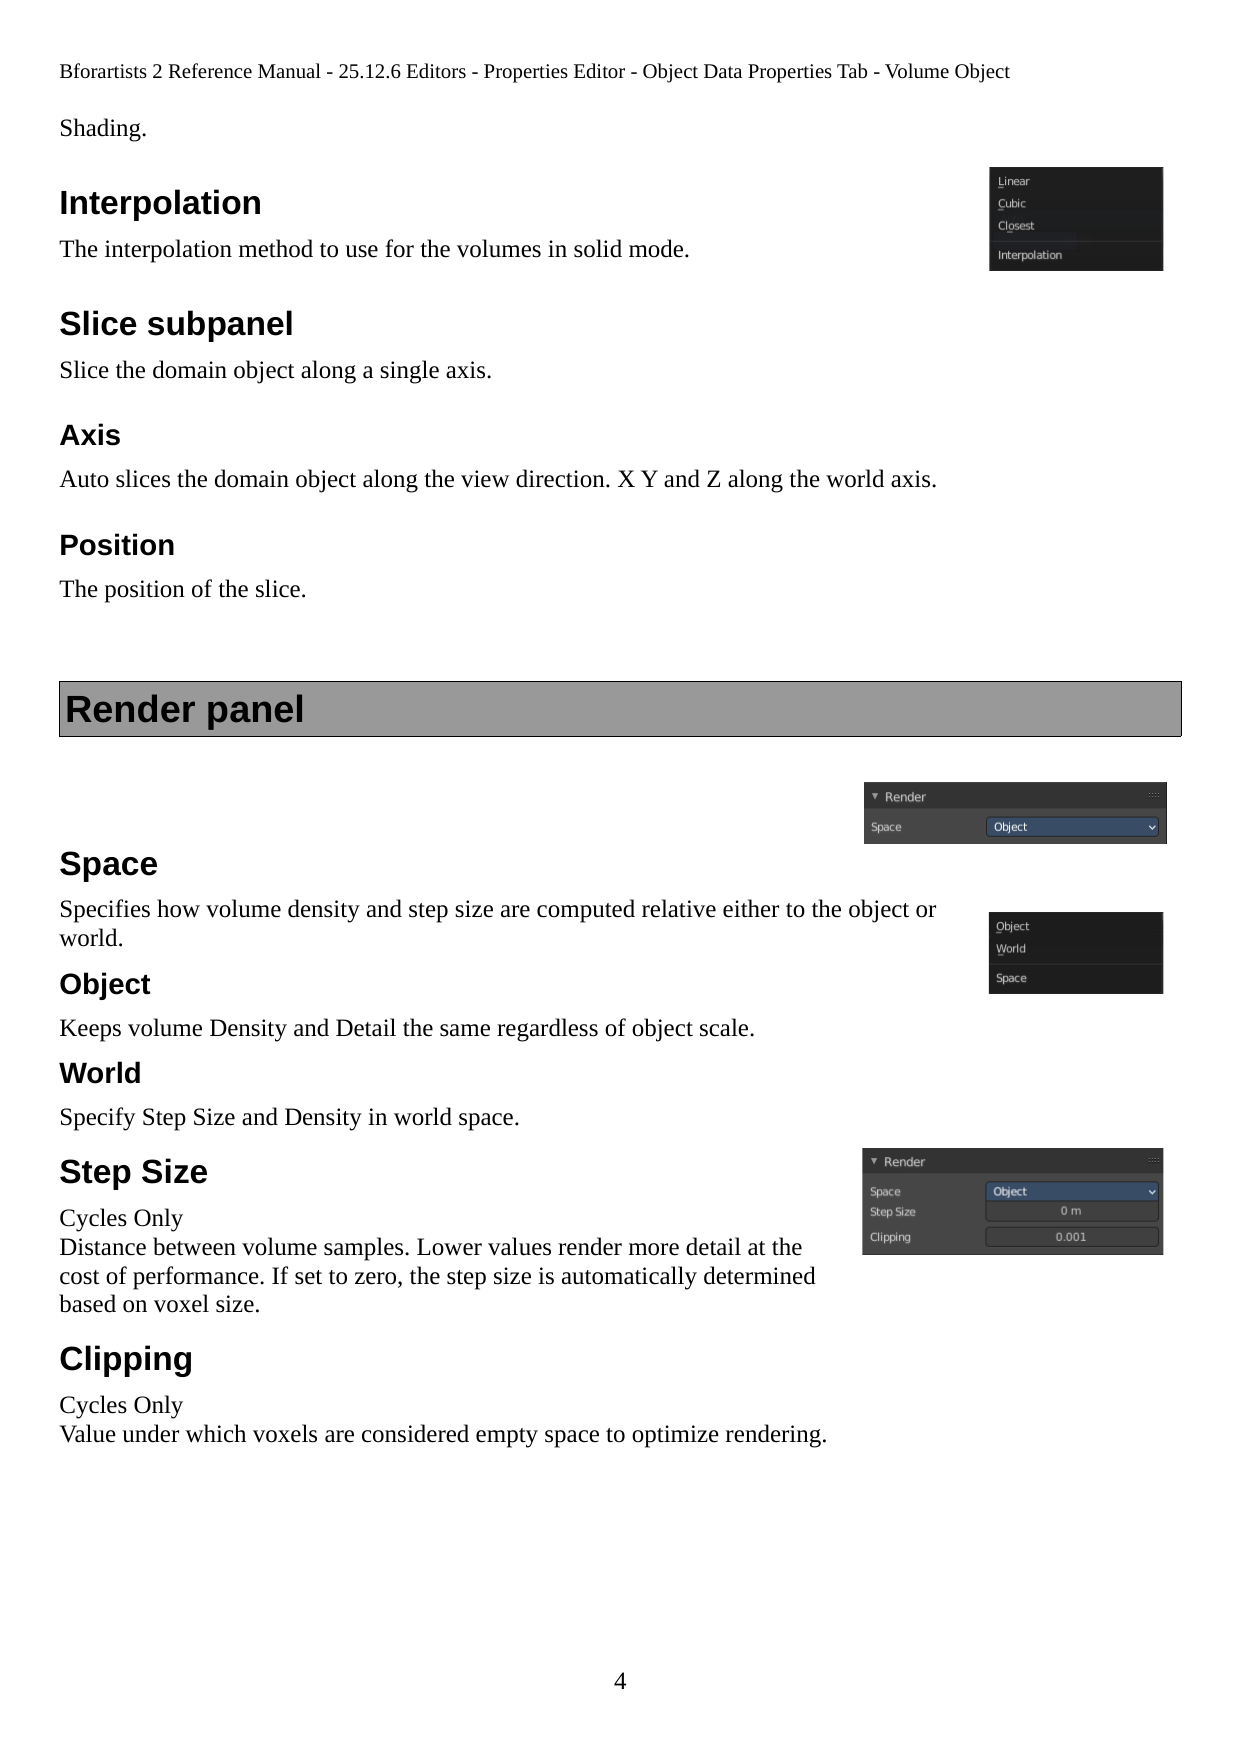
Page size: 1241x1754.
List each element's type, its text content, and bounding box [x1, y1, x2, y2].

text Auto slices the domain object along the view direction. X Y and Z along the world axis. [59, 464, 1181, 493]
text Cycles Only [59, 1390, 1181, 1419]
subtitle World [59, 1056, 1181, 1090]
subtitle Object [59, 967, 1181, 1000]
picture [862, 1148, 1164, 1255]
subtitle Step Size [59, 1152, 862, 1191]
table_header Render panel [60, 682, 1181, 736]
text Specifies how volume density and step size are computed relative either to the object or world. [59, 894, 1181, 952]
text [1164, 1203, 1181, 1232]
subtitle [1164, 182, 1181, 221]
subtitle Position [59, 528, 1181, 562]
picture [988, 912, 1164, 994]
subtitle [1164, 1152, 1181, 1191]
text Specify Step Size and Density in world space. [59, 1102, 1181, 1131]
text The interpolation method to use for the volumes in solid mode. [59, 234, 989, 262]
text Cycles Only [59, 1203, 862, 1232]
subtitle Clipping [59, 1339, 1181, 1378]
picture [864, 782, 1167, 844]
text The position of the slice. [59, 574, 1181, 603]
subtitle Space [59, 843, 1181, 882]
text Value under which voxels are considered empty space to optimize rendering. [59, 1419, 1181, 1448]
text Keeps volume Density and Detail the same regardless of object scale. [59, 1013, 1181, 1042]
text Shading. [59, 113, 1181, 141]
picture [989, 167, 1164, 271]
subtitle Axis [59, 418, 1181, 452]
subtitle Interpolation [59, 182, 989, 221]
text Distance between volume samples. Lower values render more detail at the cost of performance. If set to zero, the step size is automatically determined based on voxel size. [59, 1232, 1181, 1318]
subtitle Slice subpanel [59, 303, 1181, 342]
text Slice the domain object along a single axis. [59, 355, 1181, 383]
